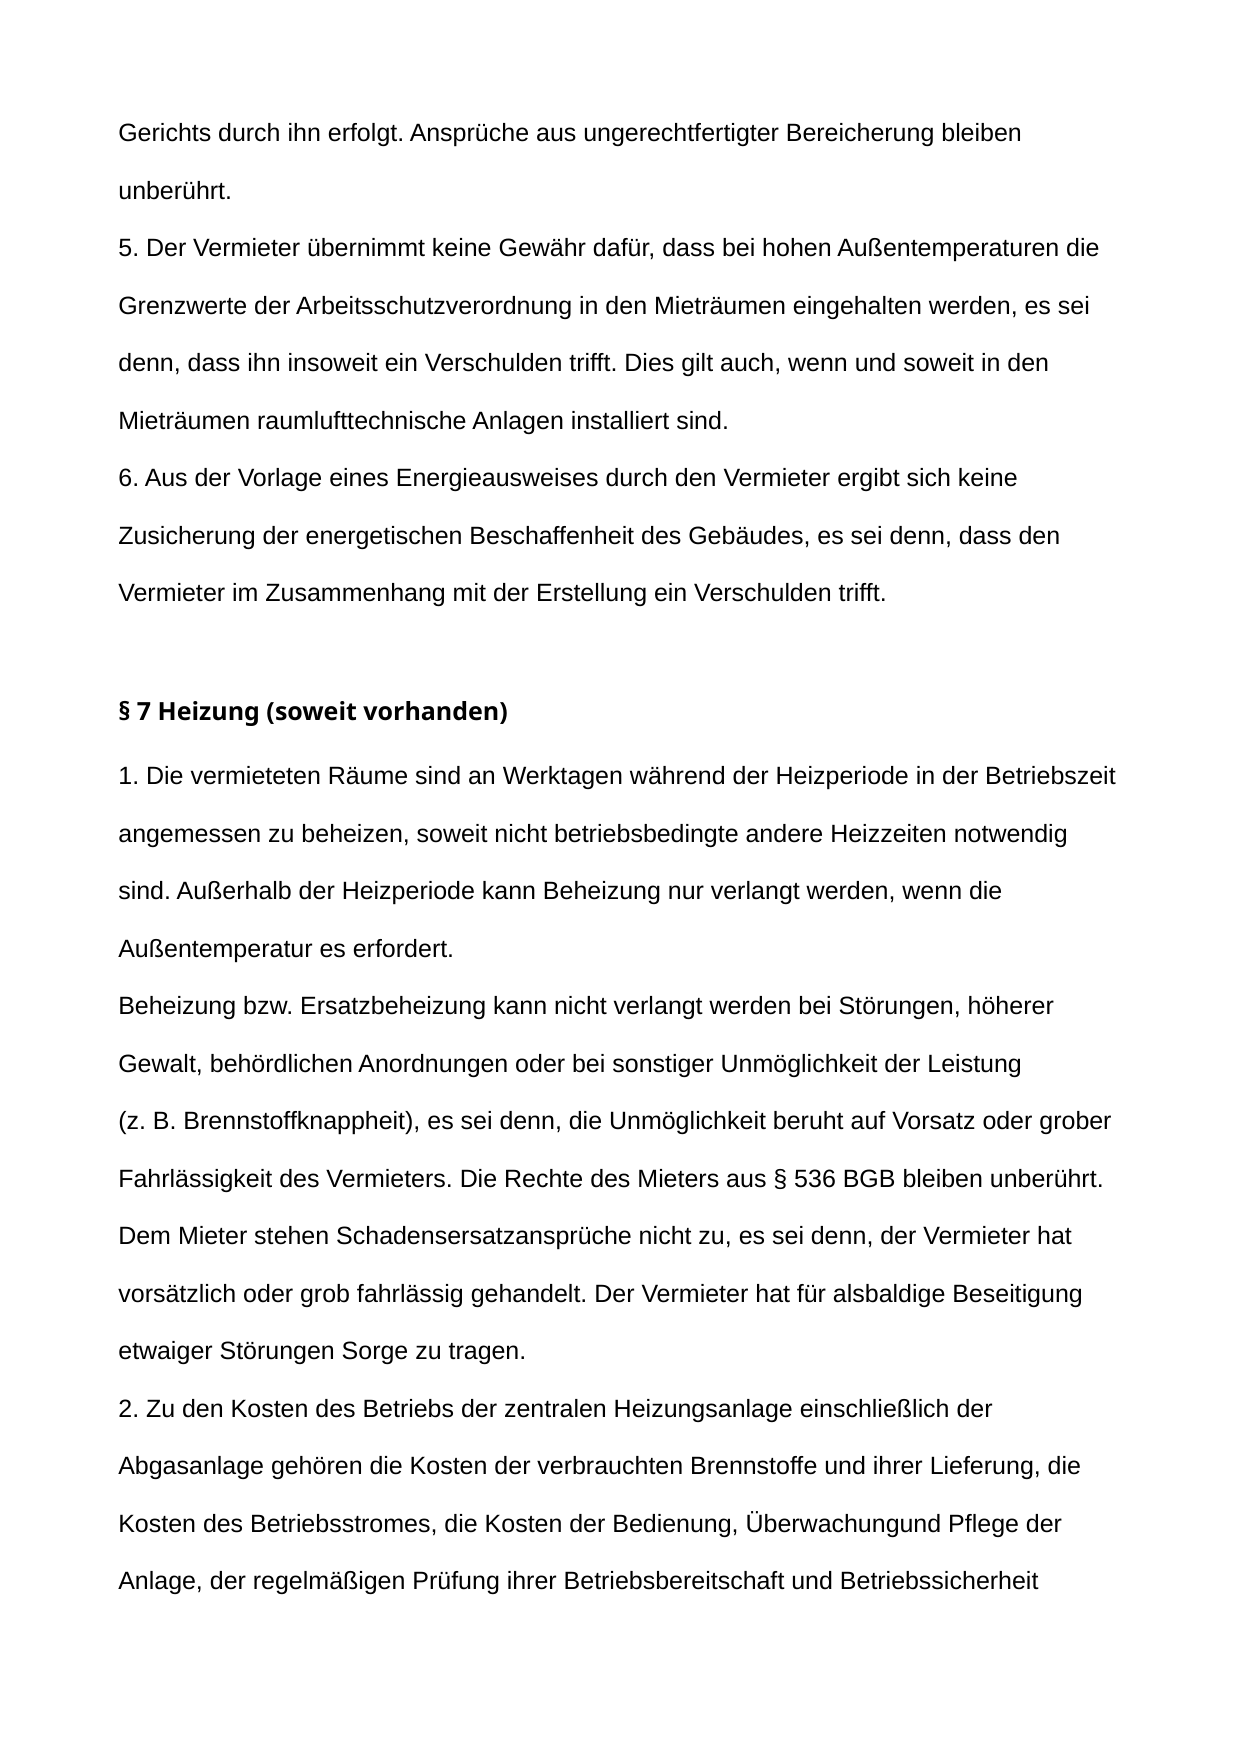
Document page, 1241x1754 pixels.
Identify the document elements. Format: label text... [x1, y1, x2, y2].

text 1. Die vermieteten Räume sind an Werktagen während der Heizperiode in der Betriebszeit angemessen zu beheizen, soweit nicht betriebsbedingte andere Heizzeiten notwendig sind. Außerhalb der Heizperiode kann Beheizung nur verlangt werden, wenn die Außentemperatur es erfordert. [118, 761, 1122, 962]
text Gerichts durch ihn erfolgt. Ansprüche aus ungerechtfertigter Bereicherung bleiben unberührt. [118, 118, 1122, 204]
text 2. Zu den Kosten des Betriebs der zentralen Heizungsanlage einschließlich der Abgasanlage gehören die Kosten der verbrauchten Brennstoffe und ihrer Lieferung, die Kosten des Betriebsstromes, die Kosten der Bedienung, Überwachung und Pflege der Anlage, der regelmäßigen Prüfung ihrer Betriebsbereitschaft und Betriebssicherheit [118, 1394, 1122, 1595]
text 6. Aus der Vorlage eines Energieausweises durch den Vermieter ergibt sich keine Zusicherung der energetischen Beschaffenheit des Gebäudes, es sei denn, dass den Vermieter im Zusammenhang mit der Erstellung ein Verschulden trifft. [118, 463, 1122, 607]
text 5. Der Vermieter übernimmt keine Gewähr dafür, dass bei hohen Außentemperaturen die Grenzwerte der Arbeitsschutzverordnung in den Mieträumen eingehalten werden, es sei denn, dass ihn insoweit ein Verschulden trifft. Dies gilt auch, wenn und soweit in den Mieträumen raumlufttechnische Anlagen installiert sind. [118, 233, 1122, 434]
text § 7 Heizung (soweit vorhanden) [118, 693, 1122, 727]
text Beheizung bzw. Ersatzbeheizung kann nicht verlangt werden bei Störungen, höherer Gewalt, behördlichen Anordnungen oder bei sonstiger Unmöglichkeit der Leistung [118, 991, 1122, 1077]
text (z. B. Brennstoffknappheit), es sei denn, die Unmöglichkeit beruht auf Vorsatz oder grober Fahrlässigkeit des Vermieters. Die Rechte des Mieters aus § 536 BGB bleiben unberührt. Dem Mieter stehen Schadensersatzansprüche nicht zu, es sei denn, der Vermieter hat vorsätzlich oder grob fahrlässig gehandelt. Der Vermieter hat für alsbaldige Beseitigung etwaiger Störungen Sorge zu tragen. [118, 1106, 1122, 1365]
